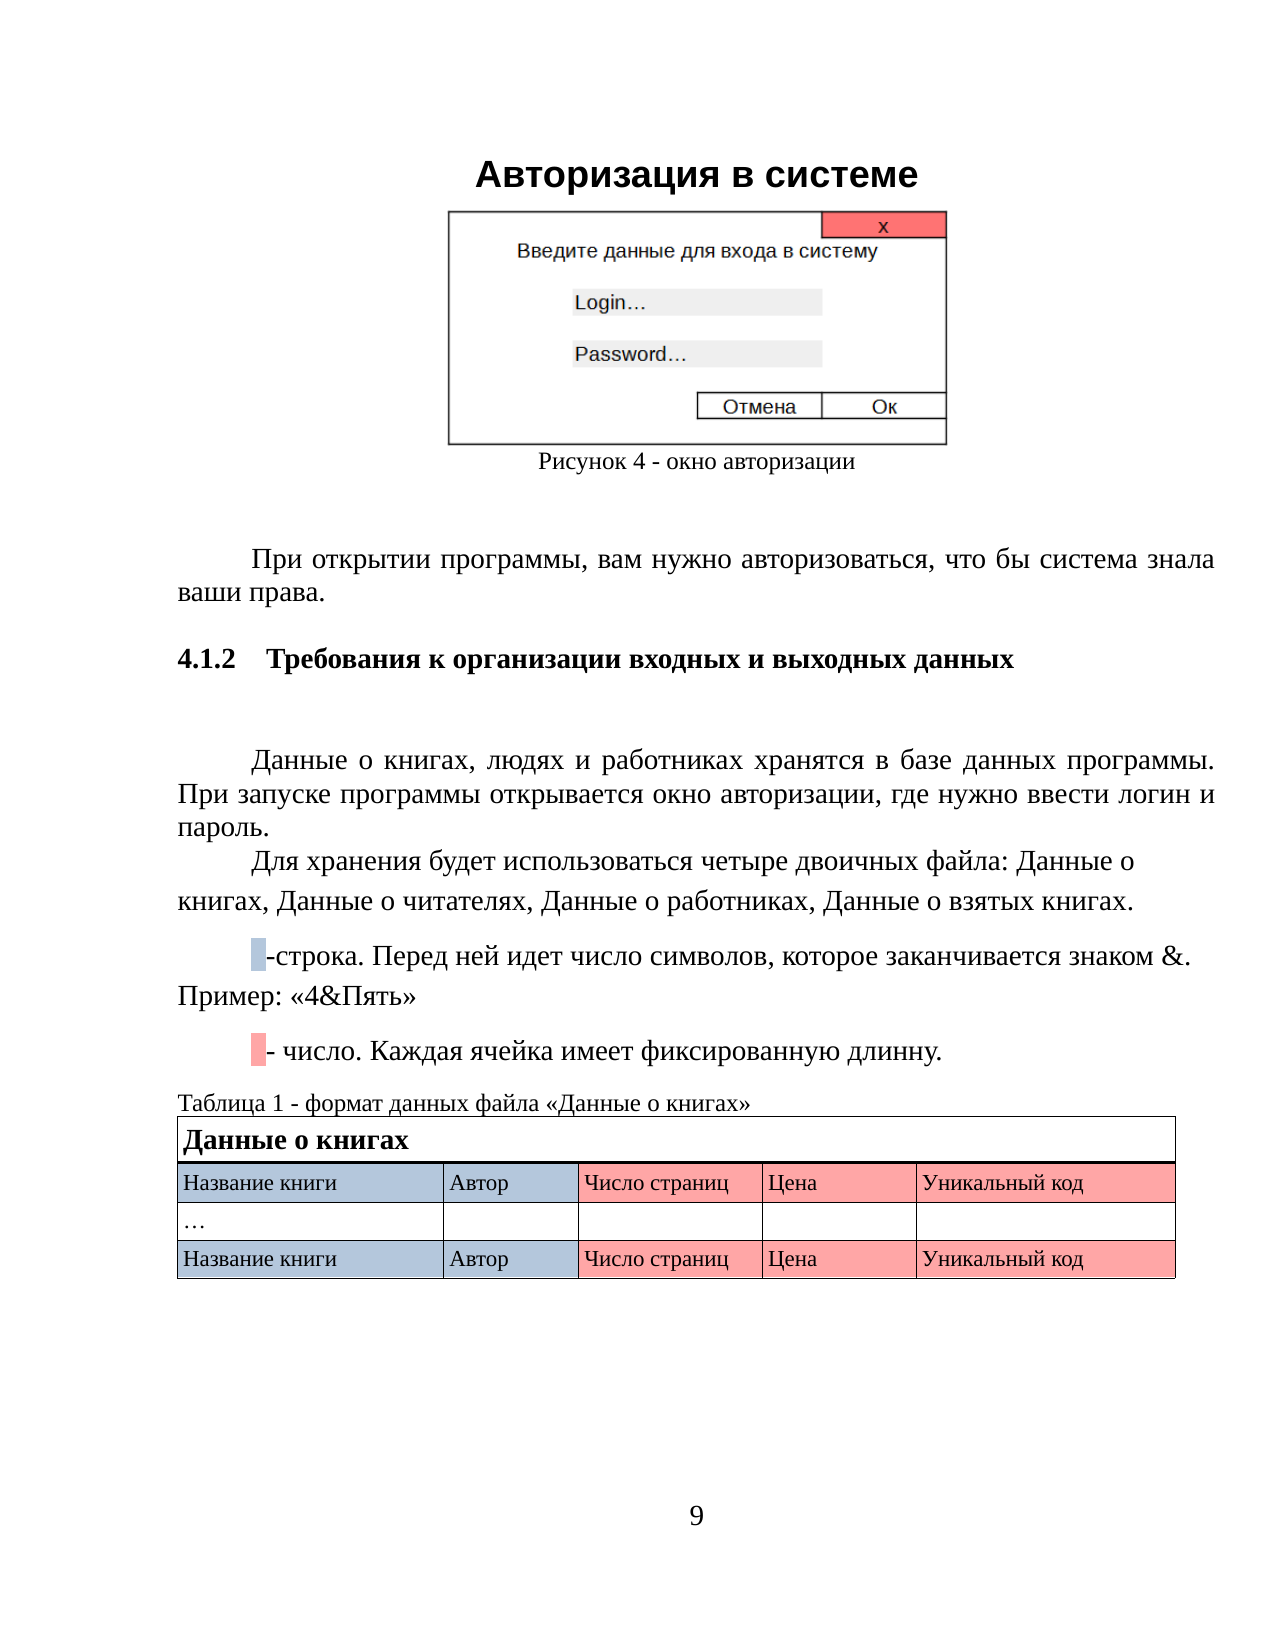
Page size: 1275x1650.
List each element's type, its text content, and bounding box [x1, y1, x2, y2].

table_cell Уникальный код [917, 1241, 1175, 1277]
table_cell Цена [763, 1164, 916, 1202]
table_cell Число страниц [579, 1164, 762, 1202]
subtitle Требования к организации входных и выходных данных [177, 642, 1216, 675]
subtitle Авторизация в системе [177, 152, 1216, 195]
table_cell [917, 1203, 1175, 1239]
text Таблица 1 - формат данных файла «Данные о книгах» [177, 1088, 1216, 1116]
text При открытии программы, вам нужно авторизоваться, что бы система знала ваши права. [177, 541, 1216, 608]
text Данные о книгах, людях и работниках хранятся в базе данных программы. При запуске программы открывается окно авторизации, где нужно ввести логин и пароль. [177, 742, 1216, 843]
table_cell Уникальный код [917, 1164, 1175, 1202]
table_cell Число страниц [579, 1241, 762, 1277]
text - число. Каждая ячейка имеет фиксированную длинну. [177, 1033, 1216, 1066]
table_cell Цена [763, 1241, 916, 1277]
table_header Данные о книгах [178, 1117, 1175, 1161]
table_cell … [178, 1203, 443, 1239]
table_cell [444, 1203, 578, 1239]
table_cell Автор [444, 1164, 578, 1202]
table_cell Автор [444, 1241, 578, 1277]
table_cell Название книги [178, 1164, 443, 1202]
text -строка. Перед ней идет число символов, которое заканчивается знаком &. Пример: «4&Пять» [177, 938, 1216, 1012]
text Для хранения будет использоваться четыре двоичных файла: Данные о книгах, Данные о читателях, Данные о работниках, Данные о взятых книгах. [177, 843, 1216, 917]
table_cell [763, 1203, 916, 1239]
text Рисунок 4 - окно авторизации [177, 208, 1216, 475]
table_cell Название книги [178, 1241, 443, 1277]
picture [444, 207, 949, 447]
table_cell [579, 1203, 762, 1239]
